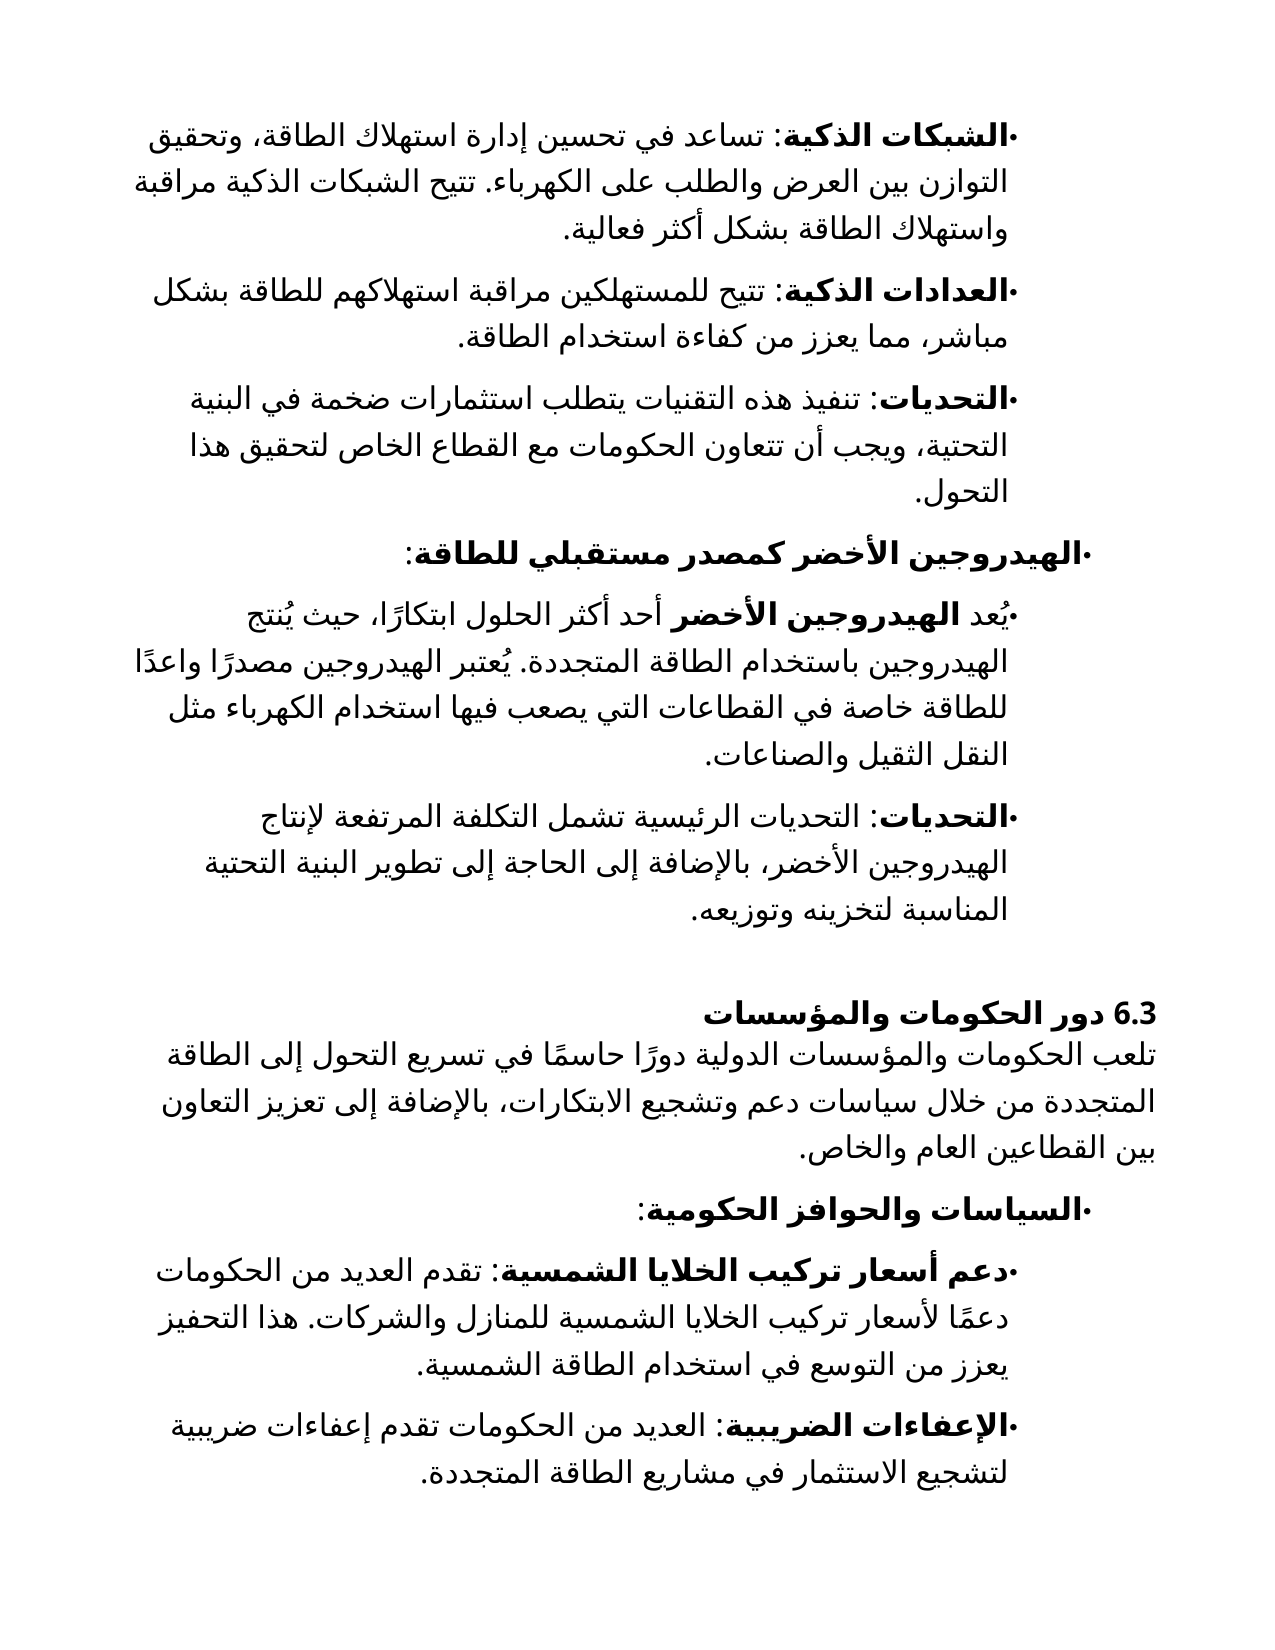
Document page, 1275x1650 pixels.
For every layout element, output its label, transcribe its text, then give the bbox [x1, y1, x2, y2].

list الشبكات الذكية: تساعد في تحسين إدارة استهلاك الطاقة، وتحقيق التوازن بين العرض والطلب على الكهرباء. تتيح الشبكات الذكية مراقبة واستهلاك الطاقة بشكل أكثر فعالية. [118, 118, 1039, 252]
list التحديات: تنفيذ هذه التقنيات يتطلب استثمارات ضخمة في البنية التحتية، ويجب أن تتعاون الحكومات مع القطاع الخاص لتحقيق هذا التحول. [118, 381, 1039, 515]
list يُعد الهيدروجين الأخضر أحد أكثر الحلول ابتكارًا، حيث يُنتج الهيدروجين باستخدام الطاقة المتجددة. يُعتبر الهيدروجين مصدرًا واعدًا للطاقة خاصة في القطاعات التي يصعب فيها استخدام الكهرباء مثل النقل الثقيل والصناعات. [118, 597, 1039, 778]
text تلعب الحكومات والمؤسسات الدولية دورًا حاسمًا في تسريع التحول إلى الطاقة المتجددة من خلال سياسات دعم وتشجيع الابتكارات، بالإضافة إلى تعزيز التعاون بين القطاعين العام والخاص. [118, 1037, 1157, 1172]
list الإعفاءات الضريبية: العديد من الحكومات تقدم إعفاءات ضريبية لتشجيع الاستثمار في مشاريع الطاقة المتجددة. [118, 1408, 1039, 1496]
list الهيدروجين الأخضر كمصدر مستقبلي للطاقة: [118, 536, 1112, 577]
list دعم أسعار تركيب الخلايا الشمسية: تقدم العديد من الحكومات دعمًا لأسعار تركيب الخلايا الشمسية للمنازل والشركات. هذا التحفيز يعزز من التوسع في استخدام الطاقة الشمسية. [118, 1253, 1039, 1388]
list التحديات: التحديات الرئيسية تشمل التكلفة المرتفعة لإنتاج الهيدروجين الأخضر، بالإضافة إلى الحاجة إلى تطوير البنية التحتية المناسبة لتخزينه وتوزيعه. [118, 799, 1039, 933]
list العدادات الذكية: تتيح للمستهلكين مراقبة استهلاكهم للطاقة بشكل مباشر، مما يعزز من كفاءة استخدام الطاقة. [118, 273, 1039, 361]
text 6.3 دور الحكومات والمؤسسات [118, 997, 1157, 1037]
list السياسات والحوافز الحكومية: [118, 1192, 1112, 1233]
